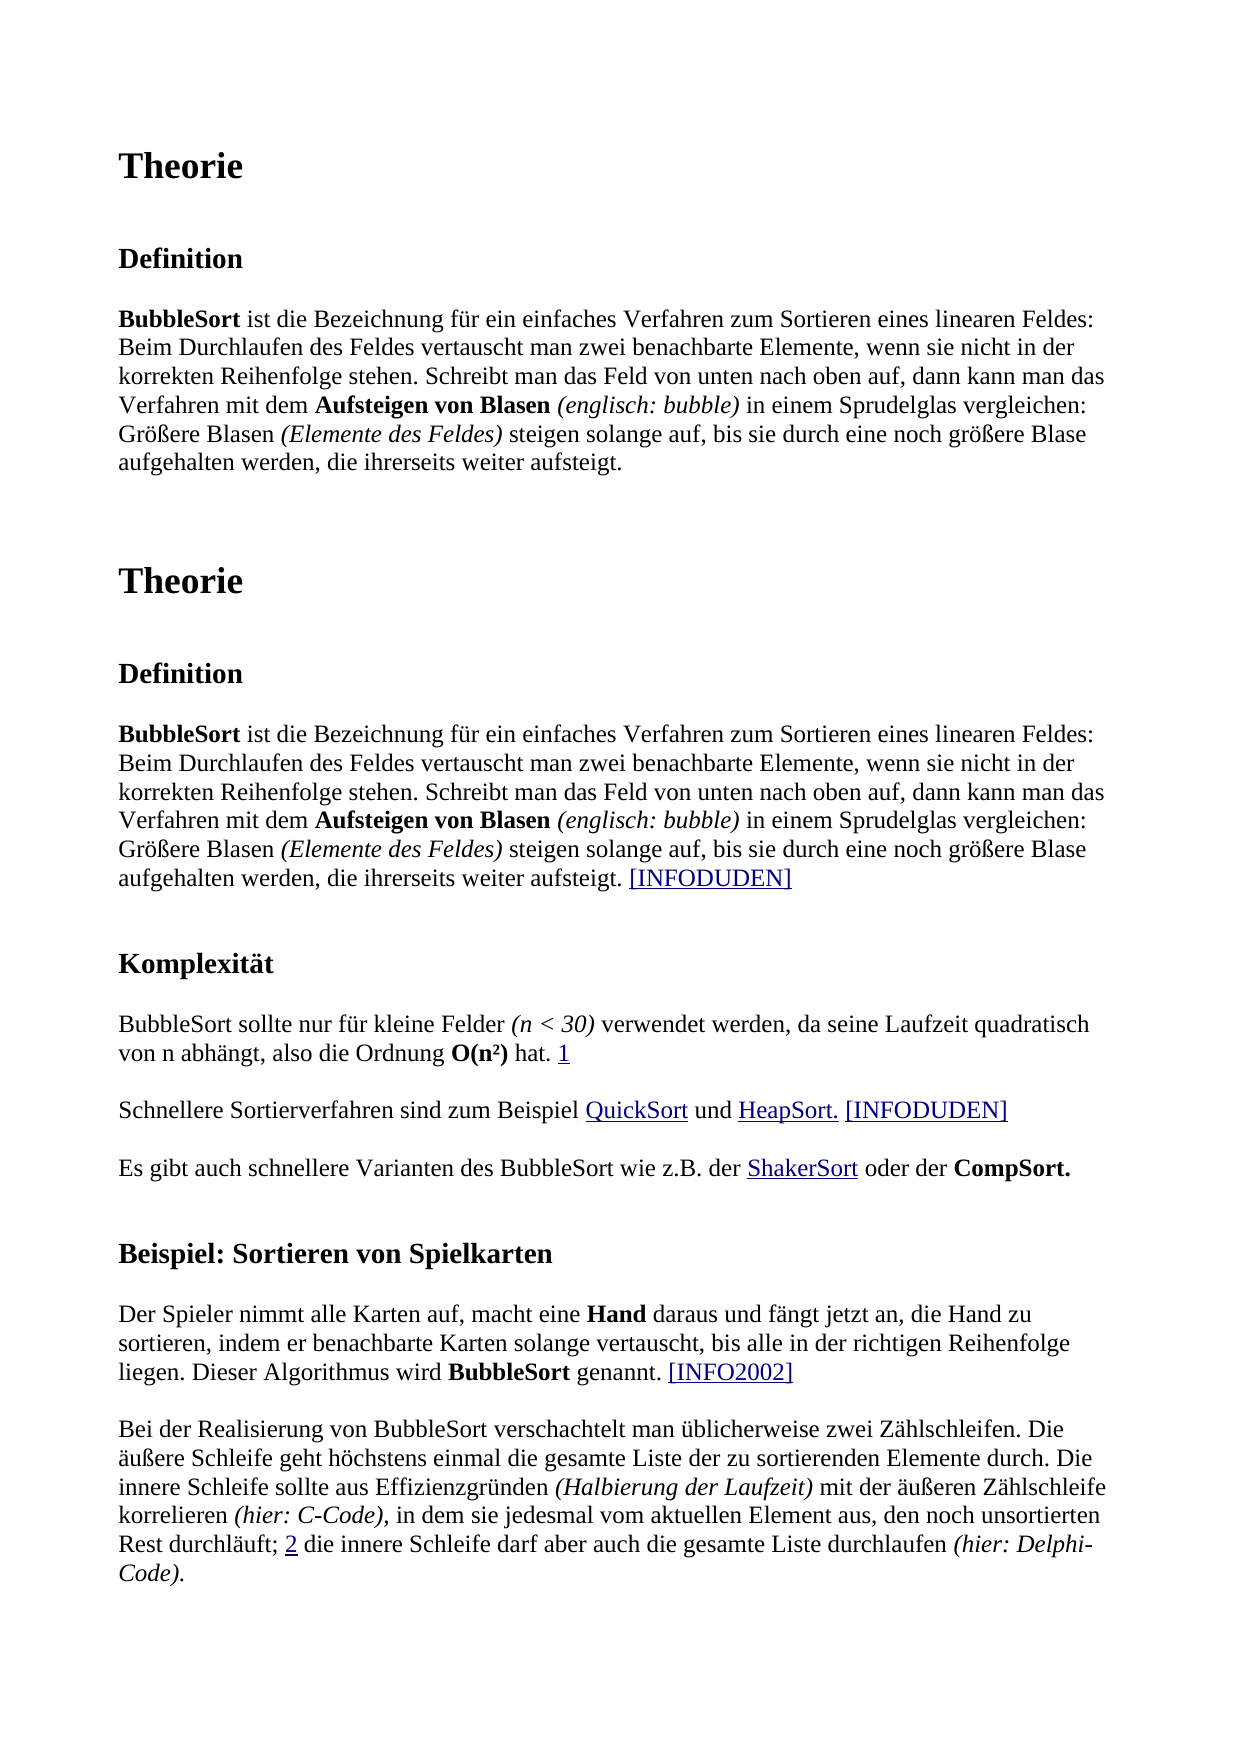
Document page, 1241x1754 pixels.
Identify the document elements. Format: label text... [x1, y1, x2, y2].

text BubbleSort ist die Bezeichnung für ein einfaches Verfahren zum Sortieren eines linearen Feldes: Beim Durchlaufen des Feldes vertauscht man zwei benachbarte Elemente, wenn sie nicht in der korrekten Reihenfolge stehen. Schreibt man das Feld von unten nach oben auf, dann kann man das Verfahren mit dem Aufsteigen von Blasen (englisch: bubble) in einem Sprudelglas vergleichen: Größere Blasen (Elemente des Feldes) steigen solange auf, bis sie durch eine noch größere Blase aufgehalten werden, die ihrerseits weiter aufsteigt. [INFODUDEN] [118, 719, 1122, 892]
subtitle Komplexität [118, 946, 1122, 980]
subtitle Definition [118, 241, 1122, 274]
text BubbleSort sollte nur für kleine Felder (n < 30) verwendet werden, da seine Laufzeit quadratisch von n abhängt, also die Ordnung O(n²) hat. 1 Schnellere Sortierverfahren sind zum Beispiel QuickSort und HeapSort. [INFODUDEN] Es gibt auch schnellere Varianten des BubbleSort wie z.B. der ShakerSort oder der CompSort. [118, 1009, 1122, 1182]
subtitle Theorie [118, 559, 1122, 602]
text Der Spieler nimmt alle Karten auf, macht eine Hand daraus und fängt jetzt an, die Hand zu sortieren, indem er benachbarte Karten solange vertauscht, bis alle in der richtigen Reihenfolge liegen. Dieser Algorithmus wird BubbleSort genannt. [INFO2002] [118, 1299, 1122, 1386]
subtitle Definition [118, 656, 1122, 690]
text BubbleSort ist die Bezeichnung für ein einfaches Verfahren zum Sortieren eines linearen Feldes: Beim Durchlaufen des Feldes vertauscht man zwei benachbarte Elemente, wenn sie nicht in der korrekten Reihenfolge stehen. Schreibt man das Feld von unten nach oben auf, dann kann man das Verfahren mit dem Aufsteigen von Blasen (englisch: bubble) in einem Sprudelglas vergleichen: Größere Blasen (Elemente des Feldes) steigen solange auf, bis sie durch eine noch größere Blase aufgehalten werden, die ihrerseits weiter aufsteigt. [118, 304, 1122, 476]
subtitle Beispiel: Sortieren von Spielkarten [118, 1236, 1122, 1270]
subtitle Theorie [118, 143, 1122, 186]
text Bei der Realisierung von BubbleSort verschachtelt man üblicherweise zwei Zählschleifen. Die äußere Schleife geht höchstens einmal die gesamte Liste der zu sortierenden Elemente durch. Die innere Schleife sollte aus Effizienzgründen (Halbierung der Laufzeit) mit der äußeren Zählschleife korrelieren (hier: C-Code), in dem sie jedesmal vom aktuellen Element aus, den noch unsortierten Rest durchläuft; 2 die innere Schleife darf aber auch die gesamte Liste durchlaufen (hier: Delphi-Code). [118, 1414, 1122, 1616]
